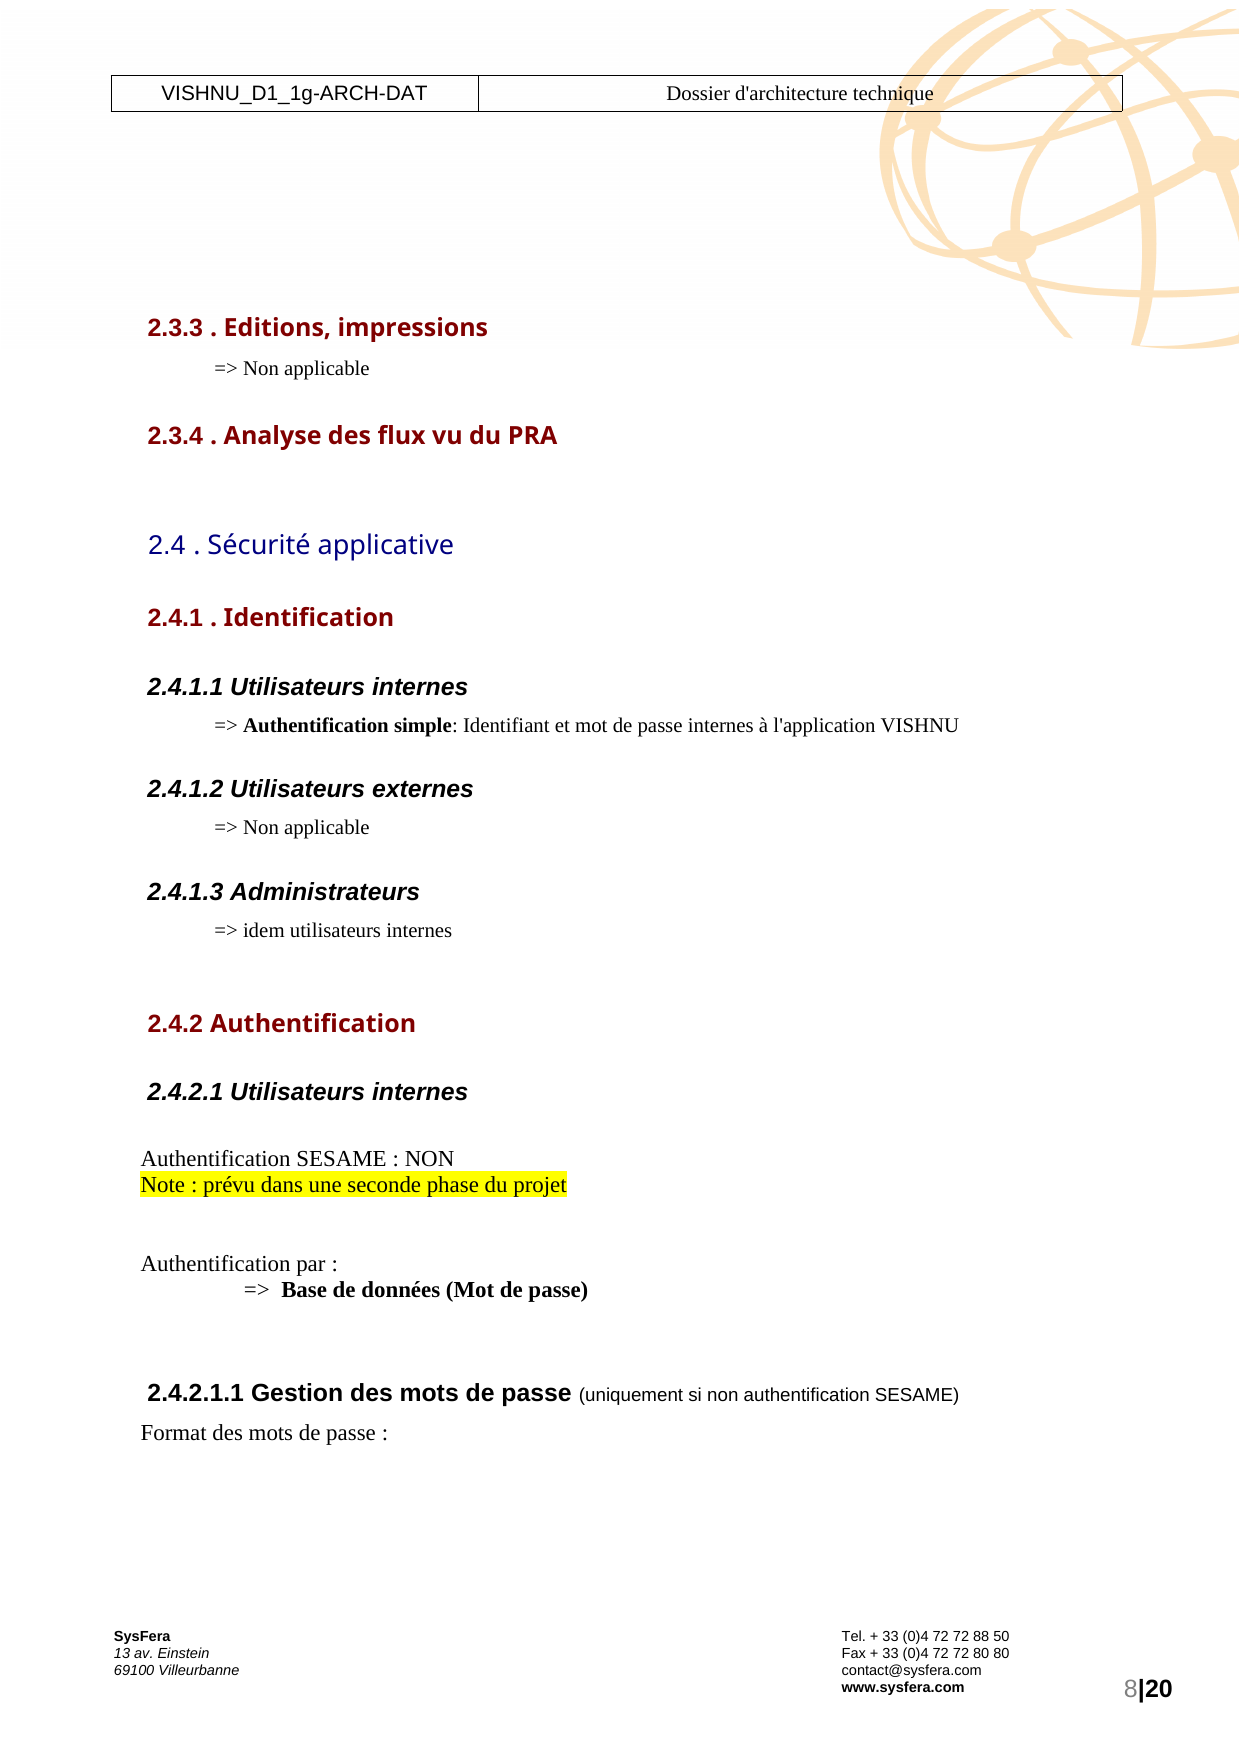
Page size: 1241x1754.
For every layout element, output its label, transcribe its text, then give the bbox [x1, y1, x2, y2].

subtitle Authentification [140, 1006, 1093, 1040]
text => Non applicable [140, 815, 1093, 839]
subtitle Utilisateurs externes [140, 774, 1093, 803]
subtitle Utilisateurs internes [140, 672, 1093, 700]
text Note : prévu dans une seconde phase du projet [140, 1171, 1093, 1197]
text Authentification par : [140, 1250, 1093, 1277]
subtitle Administrateurs [140, 877, 1093, 905]
picture [1, 9, 1239, 349]
text => Authentification simple: Identifiant et mot de passe internes à l'application VISHNU [140, 713, 1093, 737]
subtitle . Sécurité applicative [140, 526, 1093, 563]
text Authentification SESAME : NON [140, 1145, 1093, 1171]
text => Base de données (Mot de passe) [140, 1277, 1093, 1303]
subtitle . Identification [140, 600, 1093, 634]
subtitle . Analyse des flux vu du PRA [140, 418, 1093, 452]
subtitle Gestion des mots de passe (uniquement si non authentification SESAME) [140, 1378, 1093, 1407]
text => idem utilisateurs internes [140, 918, 1093, 942]
text Format des mots de passe : [140, 1419, 1093, 1446]
subtitle Utilisateurs internes [140, 1077, 1093, 1106]
text => Non applicable [140, 356, 1093, 380]
